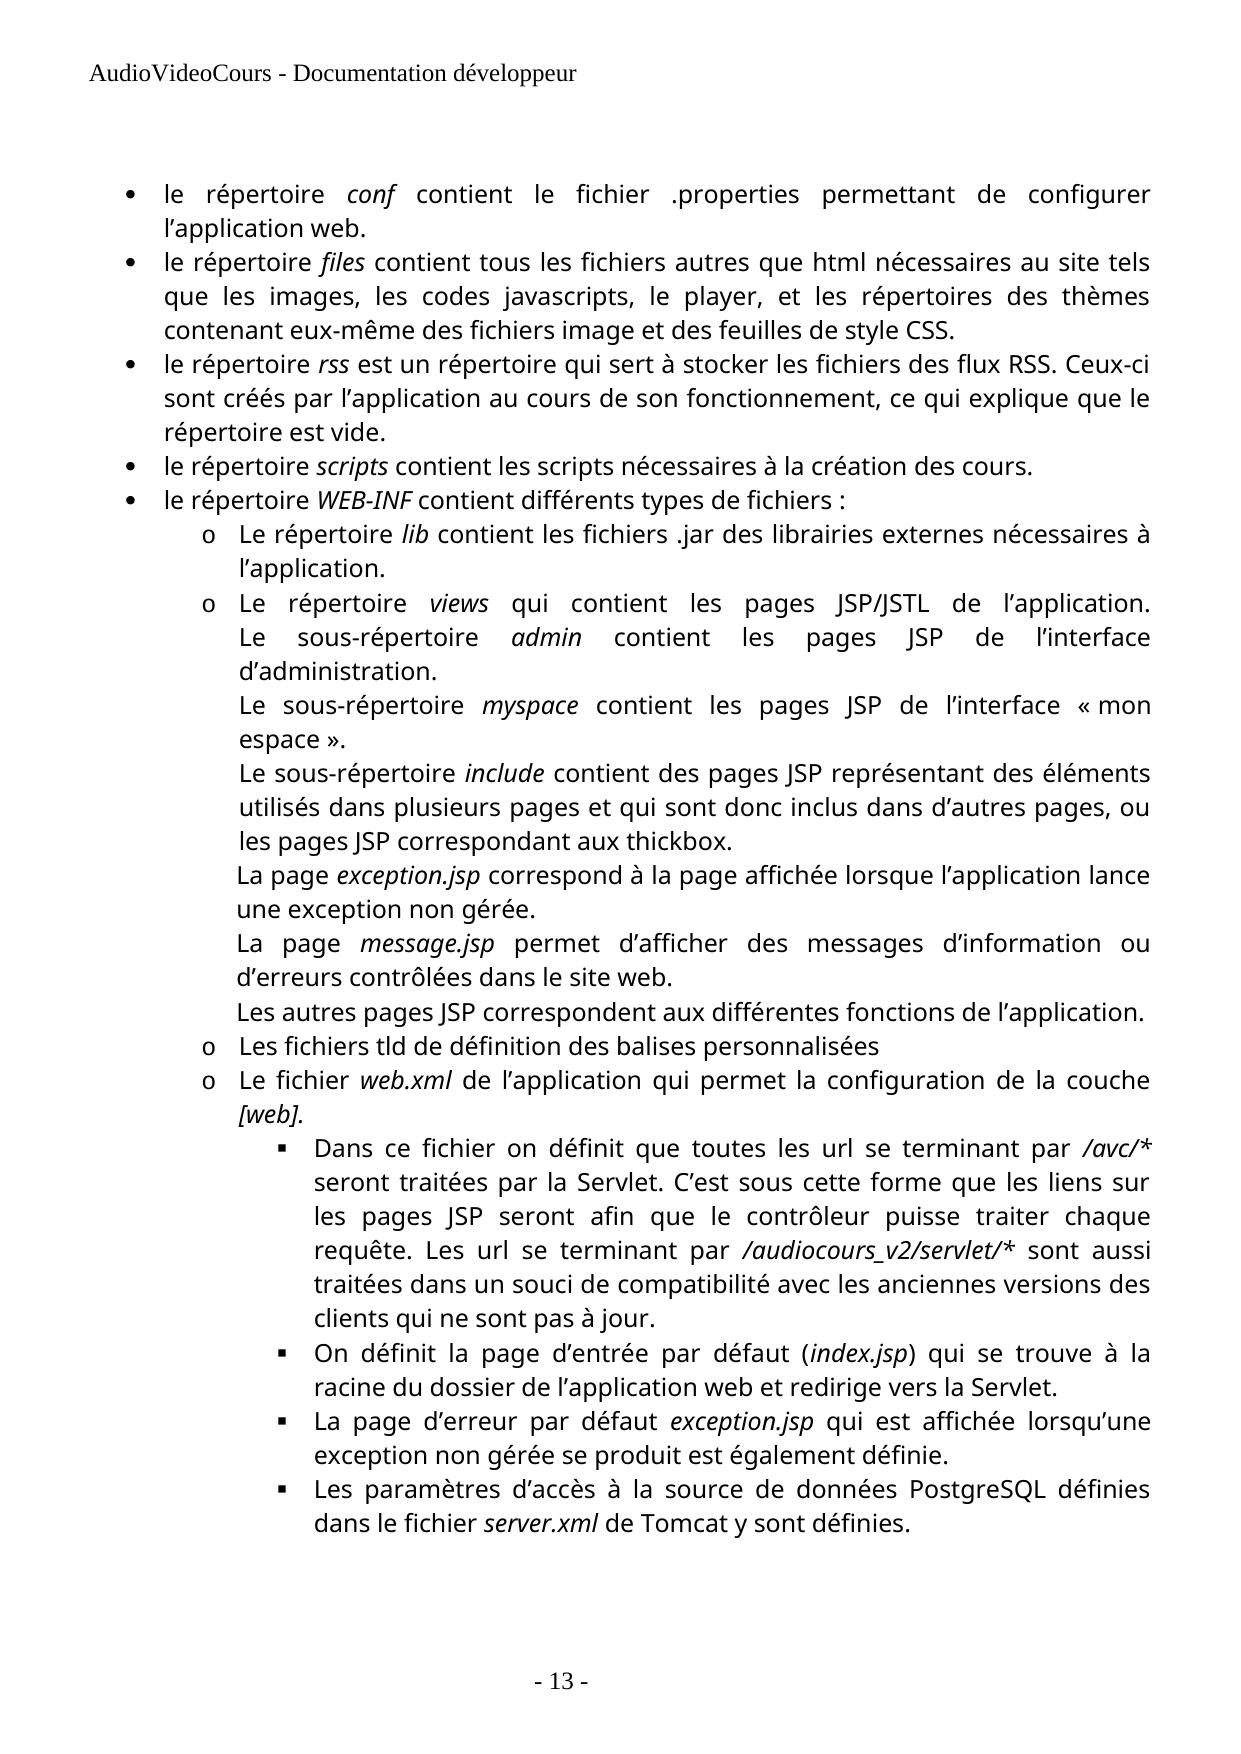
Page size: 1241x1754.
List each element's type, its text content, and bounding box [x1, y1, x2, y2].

list le répertoire rss est un répertoire qui sert à stocker les fichiers des flux RSS. Ceux-ci sont créés par l’application au cours de son fonctionnement, ce qui explique que le répertoire est vide. [126, 347, 1152, 449]
list La page d’erreur par défaut exception.jsp qui est affichée lorsqu’une exception non gérée se produit est également définie. [276, 1403, 1152, 1471]
list le répertoire files contient tous les fichiers autres que html nécessaires au site tels que les images, les codes javascripts, le player, et les répertoires des thèmes contenant eux-même des fichiers image et des feuilles de style CSS. [126, 244, 1152, 347]
list le répertoire conf contient le fichier .properties permettant de configurer l’application web. [126, 176, 1152, 244]
list Dans ce fichier on définit que toutes les url se terminant par /avc/* seront traitées par la Servlet. C’est sous cette forme que les liens sur les pages JSP seront afin que le contrôleur puisse traiter chaque requête. Les url se terminant par /audiocours_v2/servlet/* sont aussi traitées dans un souci de compatibilité avec les anciennes versions des clients qui ne sont pas à jour. [276, 1131, 1152, 1335]
list le répertoire WEB-INF contient différents types de fichiers : [126, 483, 1152, 517]
list Les fichiers tld de définition des balises personnalisées [201, 1028, 1152, 1062]
text Les autres pages JSP correspondent aux différentes fonctions de l’application. [236, 994, 1152, 1028]
list On définit la page d’entrée par défaut (index.jsp) qui se trouve à la racine du dossier de l’application web et redirige vers la Servlet. [276, 1335, 1152, 1403]
list Le répertoire lib contient les fichiers .jar des librairies externes nécessaires à l’application. [201, 517, 1152, 585]
list Le fichier web.xml de l’application qui permet la configuration de la couche [web]. [201, 1062, 1152, 1131]
text La page message.jsp permet d’afficher des messages d’information ou d’erreurs contrôlées dans le site web. [236, 926, 1152, 994]
list Le répertoire views qui contient les pages JSP/JSTL de l’application. Le sous-répertoire admin contient les pages JSP de l’interface d’administration. Le sous-répertoire myspace contient les pages JSP de l’interface « mon espace ». Le sous-répertoire include contient des pages JSP représentant des éléments utilisés dans plusieurs pages et qui sont donc inclus dans d’autres pages, ou les pages JSP correspondant aux thickbox. [201, 585, 1152, 858]
list le répertoire scripts contient les scripts nécessaires à la création des cours. [126, 449, 1152, 483]
text La page exception.jsp correspond à la page affichée lorsque l’application lance une exception non gérée. [236, 858, 1152, 926]
list Les paramètres d’accès à la source de données PostgreSQL définies dans le fichier server.xml de Tomcat y sont définies. [276, 1471, 1152, 1539]
